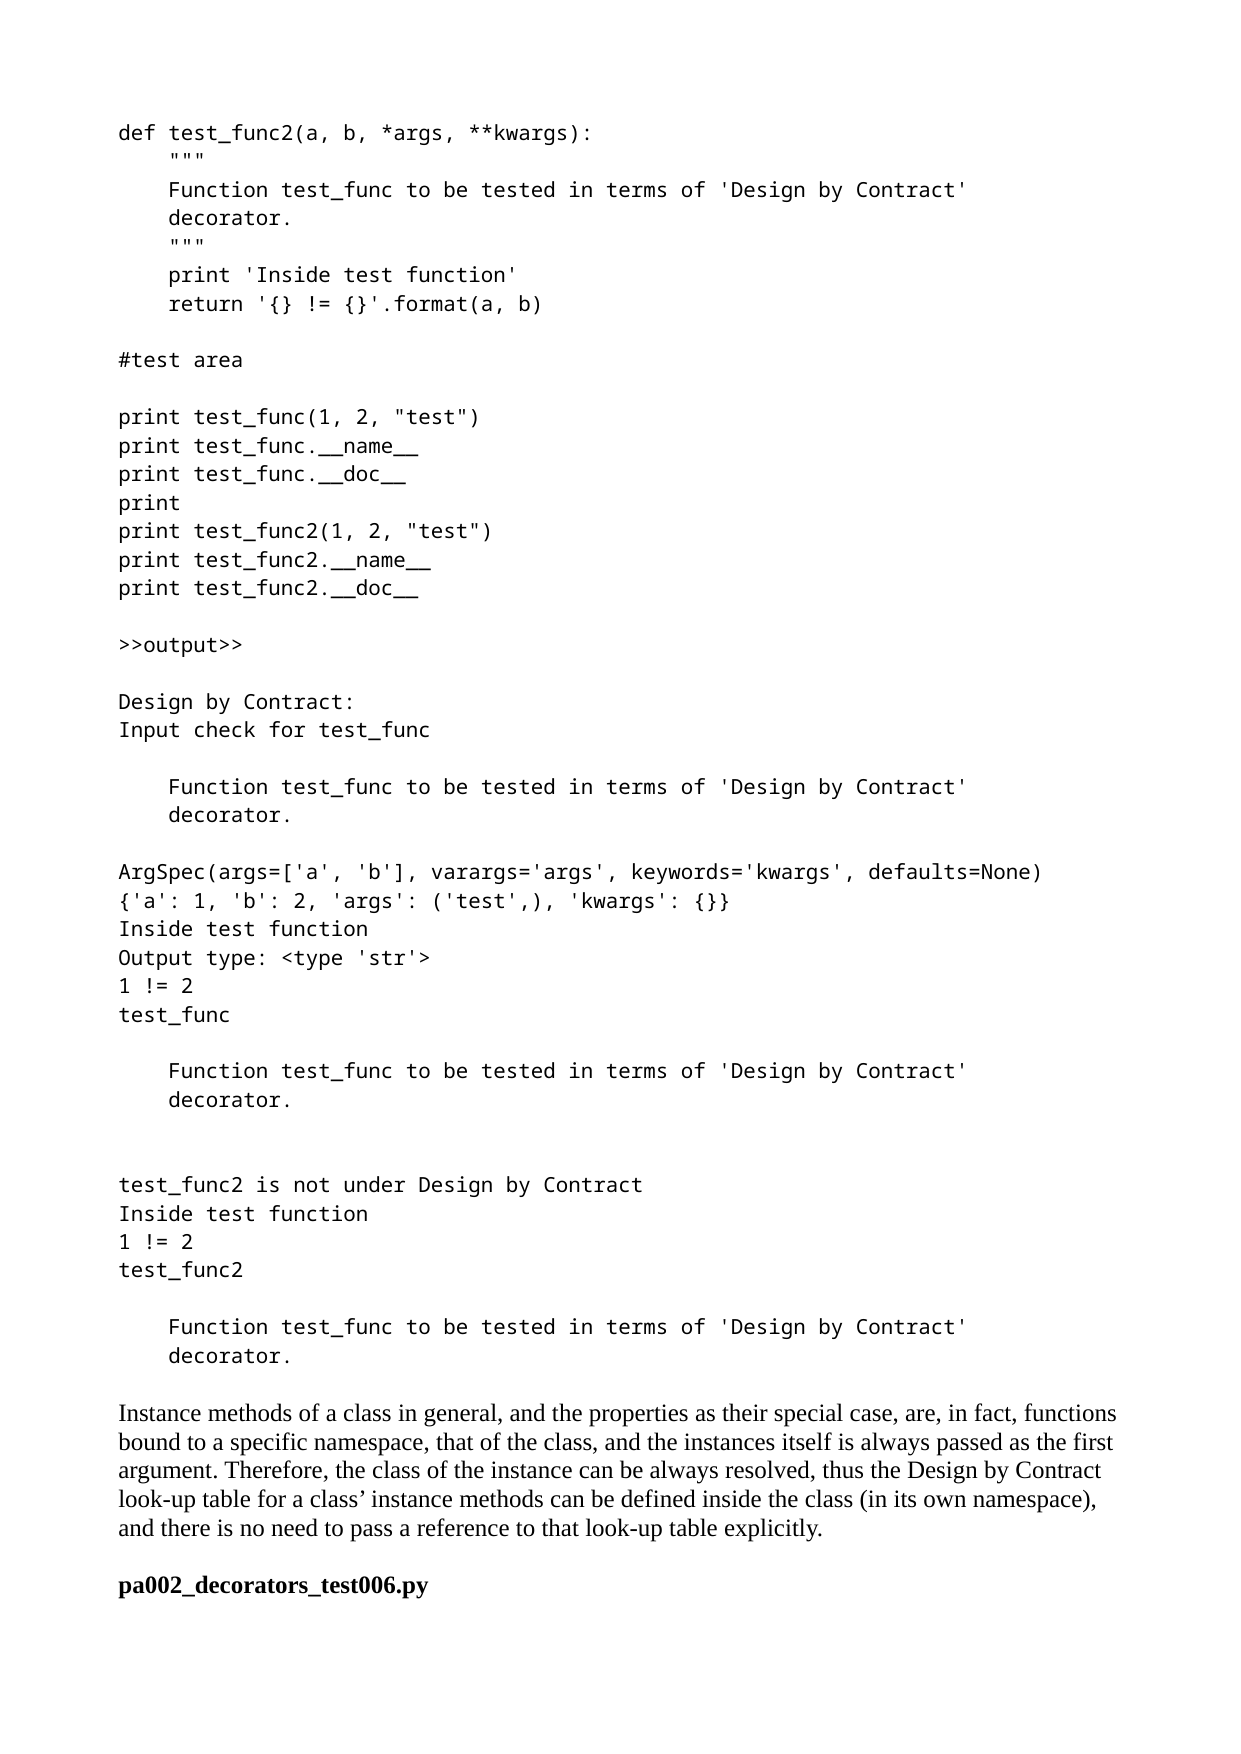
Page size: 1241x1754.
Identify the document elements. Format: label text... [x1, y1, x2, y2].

text decorator. [118, 1085, 1122, 1113]
text print test_func(1, 2, "test") [118, 402, 1122, 431]
text decorator. [118, 1341, 1122, 1369]
text print 'Inside test function' [118, 260, 1122, 289]
text print test_func2.__doc__ [118, 573, 1122, 602]
text 1 != 2 [118, 1227, 1122, 1256]
text decorator. [118, 801, 1122, 829]
text test_func2 is not under Design by Contract [118, 1170, 1122, 1199]
text pa002_decorators_test006.py [118, 1571, 1122, 1599]
text print test_func2.__name__ [118, 545, 1122, 573]
text print test_func.__name__ [118, 431, 1122, 459]
text def test_func2(a, b, *args, **kwargs): [118, 118, 1122, 147]
text Function test_func to be tested in terms of 'Design by Contract' [118, 1057, 1122, 1085]
text Instance methods of a class in general, and the properties as their special case, are, in fact, functions bound to a specific namespace, that of the class, and the instances itself is always passed as the first argument. Therefore, the class of the instance can be always resolved, thus the Design by Contract look-up table for a class’ instance methods can be defined inside the class (in its own namespace), and there is no need to pass a reference to that look-up table explicitly. [118, 1398, 1122, 1542]
text test_func [118, 1000, 1122, 1028]
text """ [118, 232, 1122, 260]
text return '{} != {}'.format(a, b) [118, 289, 1122, 317]
text test_func2 [118, 1256, 1122, 1284]
text {'a': 1, 'b': 2, 'args': ('test',), 'kwargs': {}} [118, 886, 1122, 914]
text """ [118, 147, 1122, 175]
text >>output>> [118, 630, 1122, 658]
text Inside test function [118, 914, 1122, 943]
text 1 != 2 [118, 971, 1122, 1000]
text Function test_func to be tested in terms of 'Design by Contract' [118, 1312, 1122, 1341]
text Inside test function [118, 1199, 1122, 1227]
text decorator. [118, 203, 1122, 232]
text Design by Contract: [118, 687, 1122, 715]
text print [118, 488, 1122, 516]
text print test_func.__doc__ [118, 459, 1122, 488]
text ArgSpec(args=['a', 'b'], varargs='args', keywords='kwargs', defaults=None) [118, 857, 1122, 886]
text Output type: <type 'str'> [118, 943, 1122, 971]
text Function test_func to be tested in terms of 'Design by Contract' [118, 175, 1122, 203]
text print test_func2(1, 2, "test") [118, 516, 1122, 545]
text #test area [118, 346, 1122, 374]
text Input check for test_func [118, 715, 1122, 744]
text Function test_func to be tested in terms of 'Design by Contract' [118, 772, 1122, 801]
